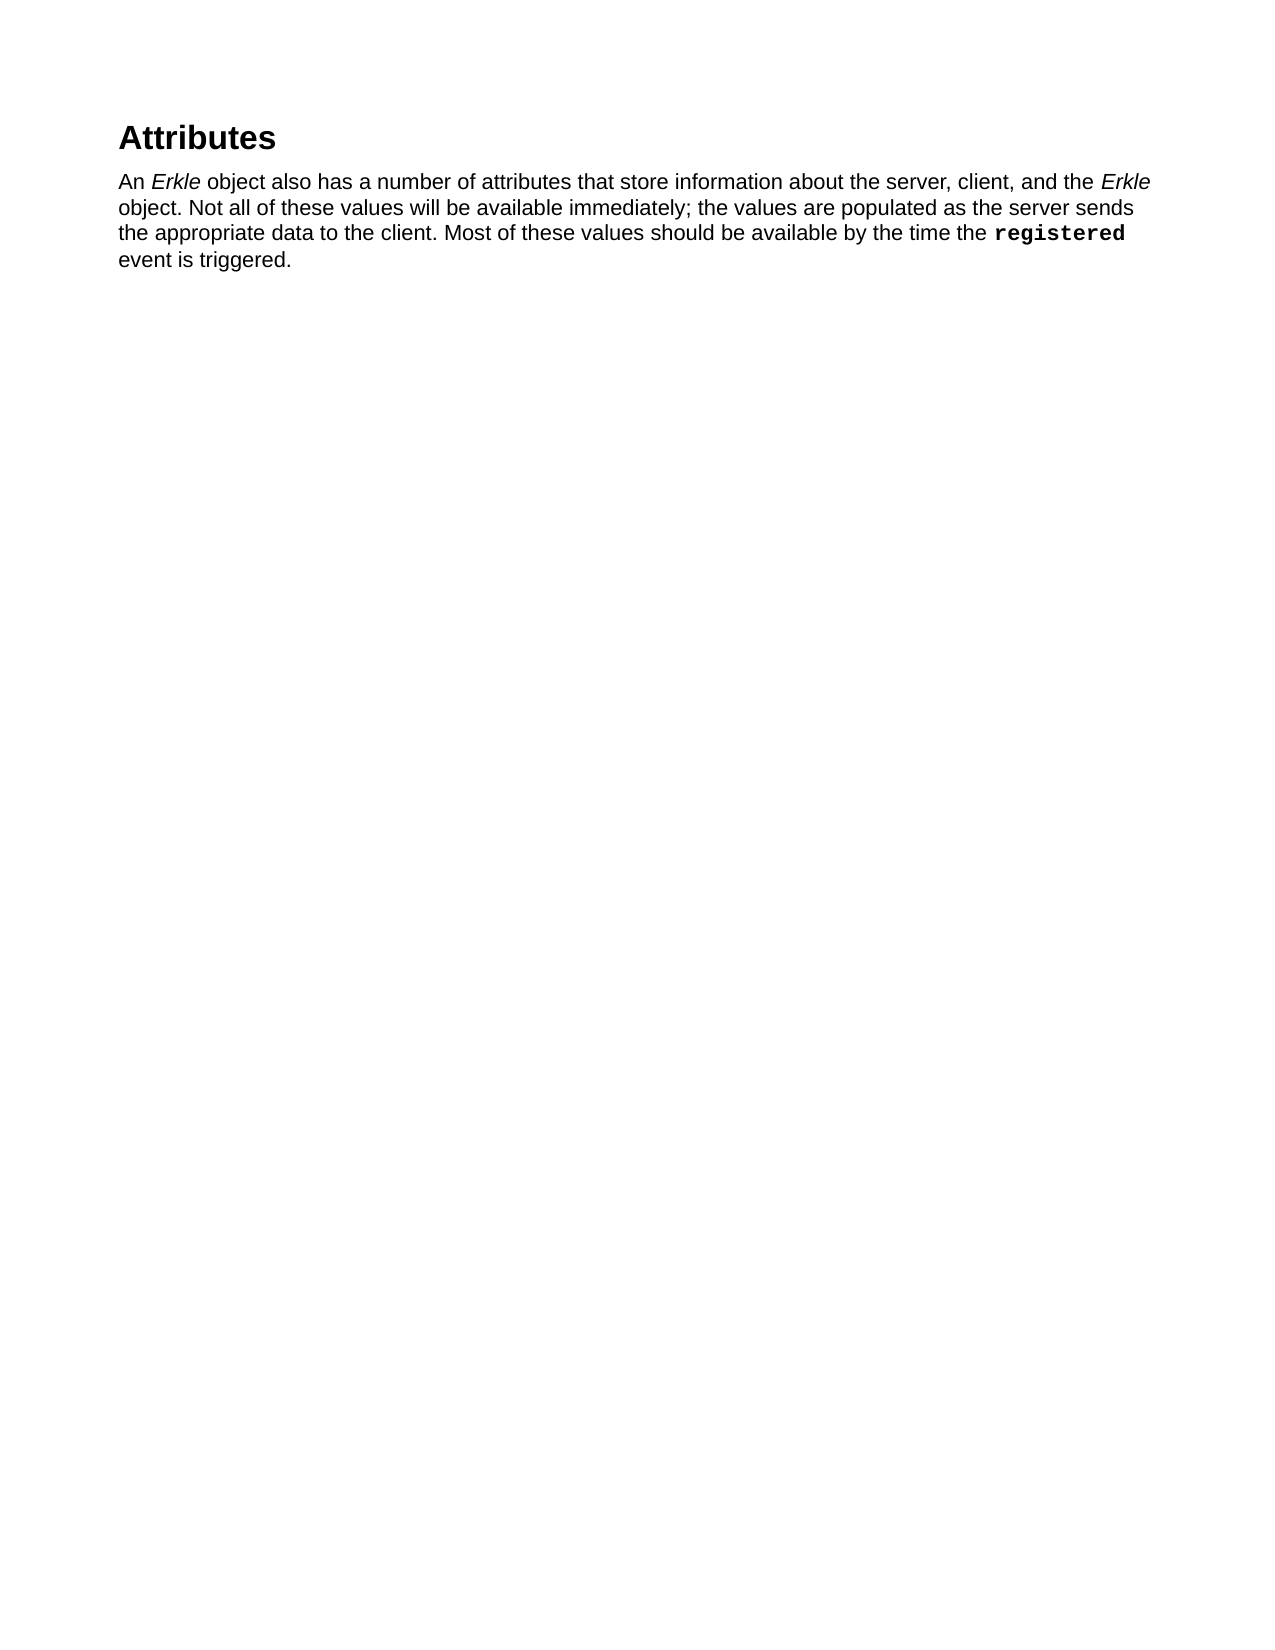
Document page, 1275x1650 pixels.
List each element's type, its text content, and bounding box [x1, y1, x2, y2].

subtitle Attributes [118, 118, 1157, 157]
text An Erkle object also has a number of attributes that store information about the server, client, and the Erkle object. Not all of these values will be available immediately; the values are populated as the server sends the appropriate data to the client. Most of these values should be available by the time the registered event is triggered. [118, 169, 1157, 272]
